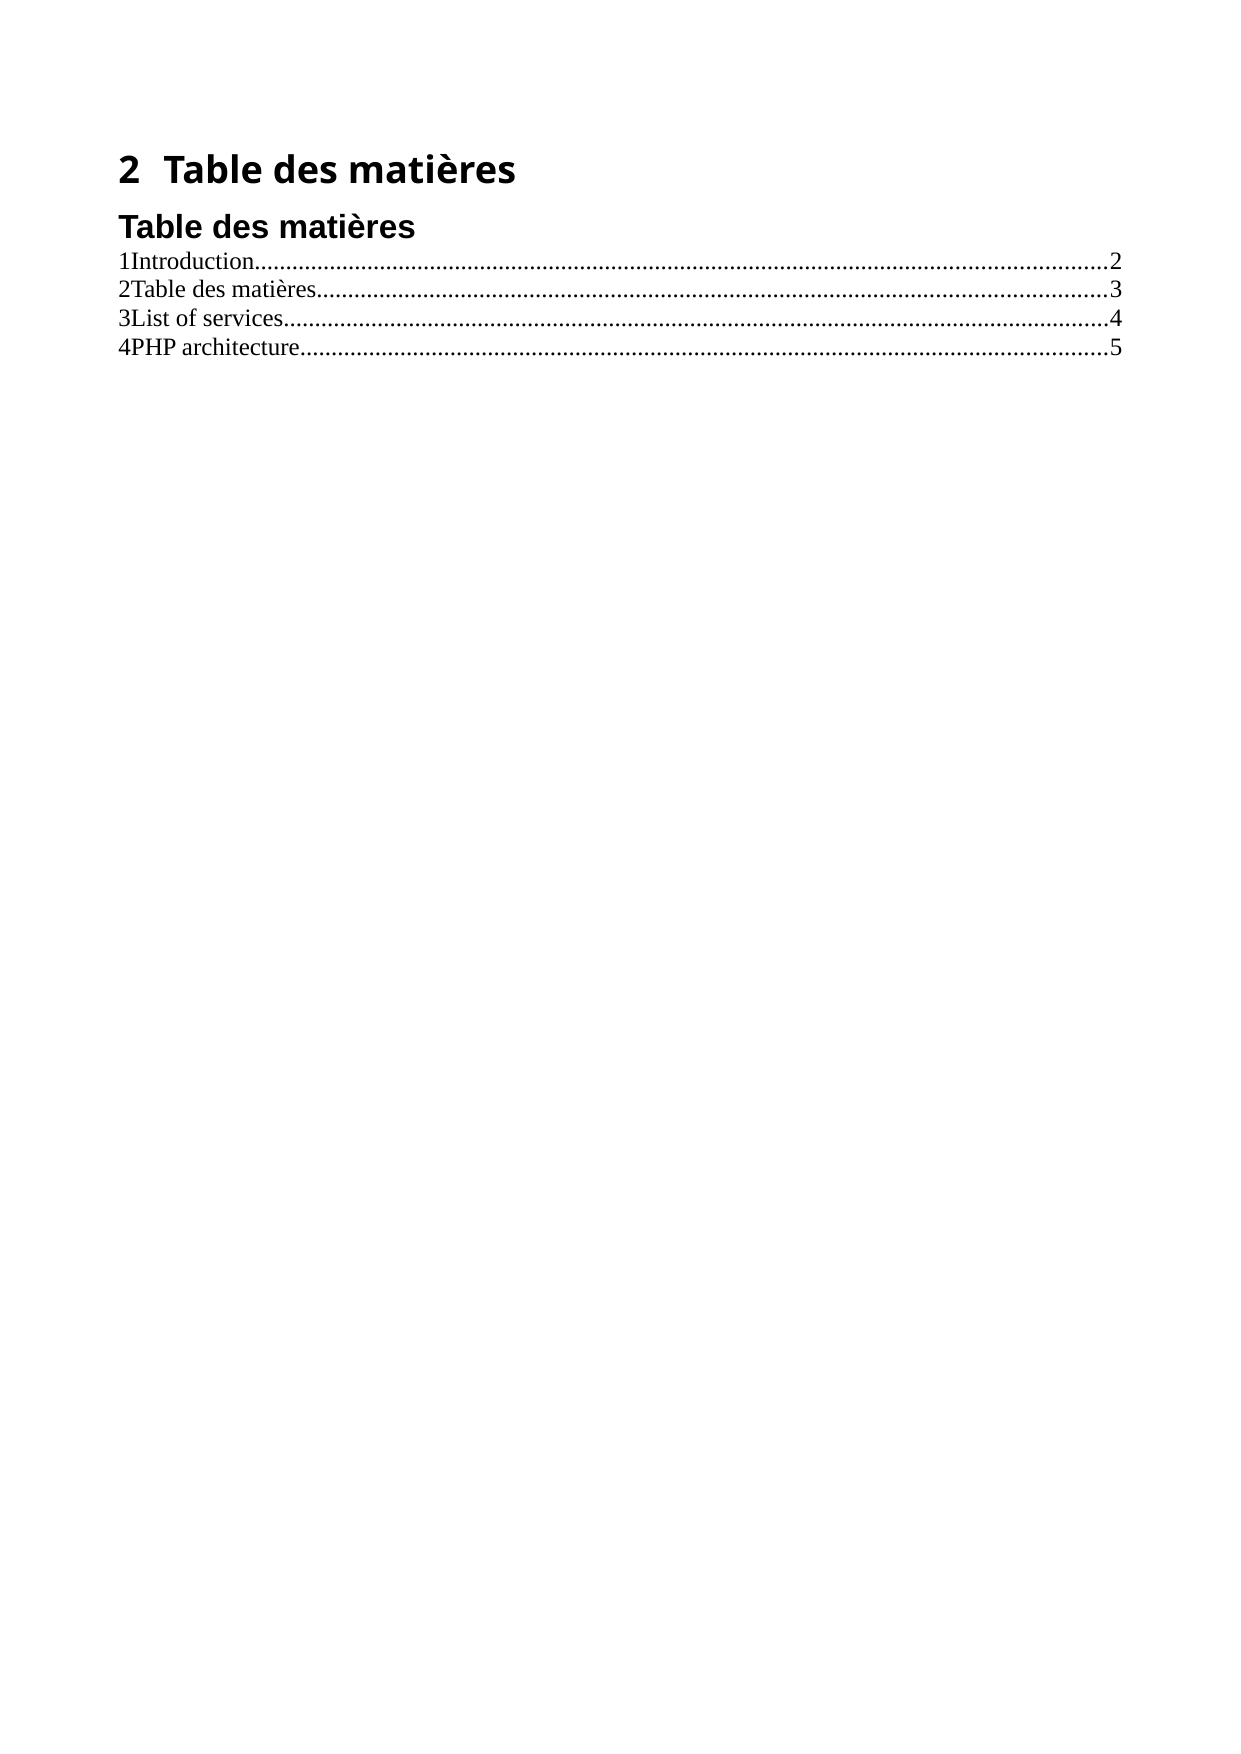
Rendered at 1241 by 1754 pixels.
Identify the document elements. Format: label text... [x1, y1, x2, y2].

subtitle Table des matières [118, 143, 1122, 195]
subtitle Table des matières [118, 207, 1122, 246]
text 2Table des matières 3 [118, 274, 1122, 303]
text 4PHP architecture 5 [118, 332, 1122, 361]
text 3List of services 4 [118, 303, 1122, 332]
text 1Introduction 2 [118, 246, 1122, 274]
